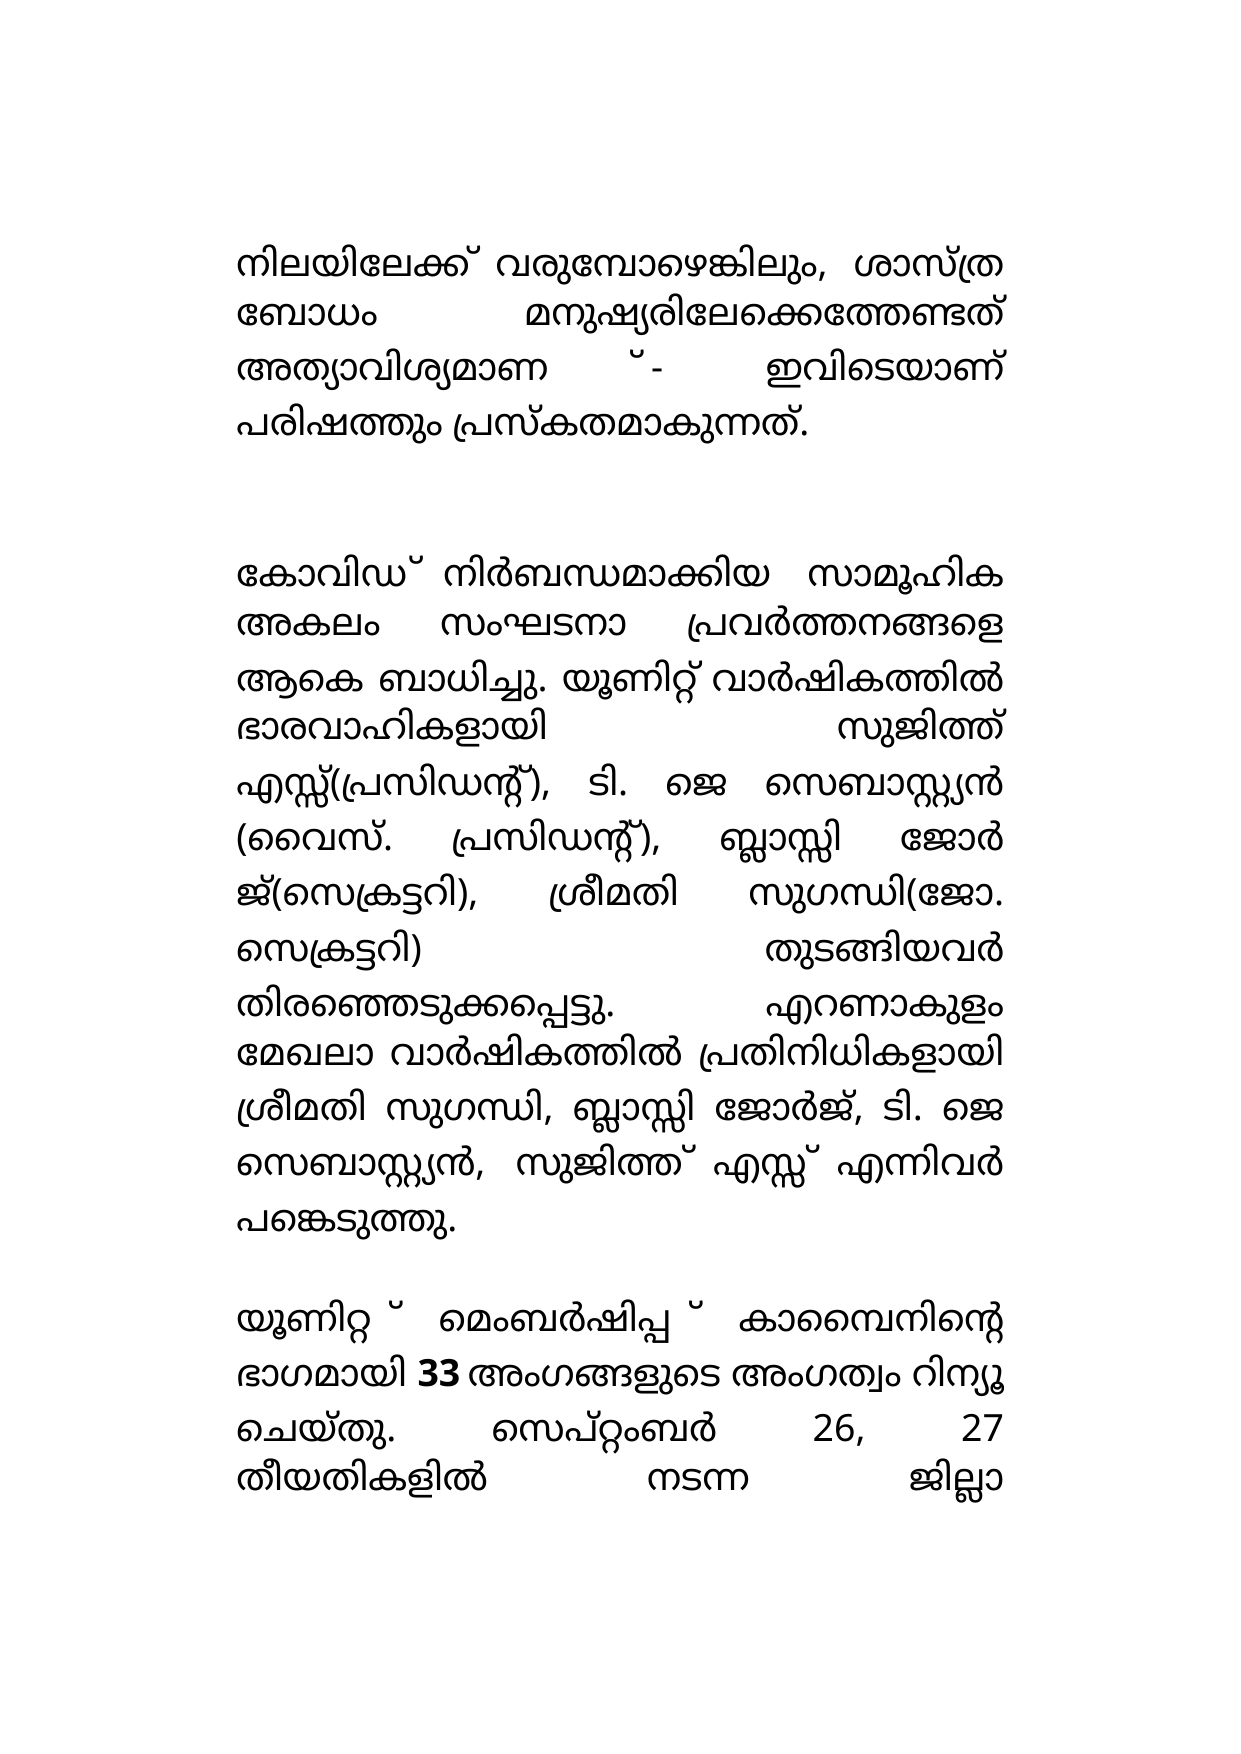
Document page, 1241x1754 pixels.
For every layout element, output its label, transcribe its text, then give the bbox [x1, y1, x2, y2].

text യൂണിറ്റ് മെംബര്‍ഷിപ്പ് കാമ്പൈനിന്റെ ഭാഗമായി 33അംഗങ്ങളുടെ അംഗത്വം റിന്യൂ ചെയ്തു. സെപ്റ്റംബര്‍ 26, 27 തീയതികളില്‍ നടന്ന ജില്ലാ [236, 1297, 1004, 1506]
text നിലയിലേക്ക് വരുമ്പോഴെങ്കിലും, ശാസ്ത്ര ബോധം മനുഷ്യരിലേക്കെത്തേണ്ടത് അത്യാവിശ്യമാണ് - ഇവിടെയാണ് പരിഷത്തും പ്രസ്കതമാകുന്നത്. [236, 236, 1004, 451]
text കോവിഡ് നിര്‍ബന്ധമാക്കിയ സാമൂഹിക അകലം സംഘടനാ പ്രവര്‍ത്തനങ്ങളെ ആകെ ബാധിച്ചു. യൂണിറ്റ് വാര്‍ഷികത്തില്‍ ഭാരവാഹികളായി സുജിത്ത് എസ്സ്(പ്രസിഡന്റ്), ടി. ജെ സെബാസ്റ്റ്യന്‍(വൈസ്. പ്രസിഡന്റ്), ബ്ലാസ്സി ജോര്‍ജ്(സെക്രട്ടറി), ശ്രീമതി സുഗന്ധി(ജോ. സെക്രട്ടറി) തുടങ്ങിയവര്‍ തിരഞ്ഞെടുക്കപ്പെട്ടു. എറണാകുളം മേഖലാ വാര്‍ഷികത്തില്‍ പ്രതിനിധികളായി ശ്രീമതി സുഗന്ധി, ബ്ലാസ്സി ജോര്‍ജ്, ടി. ജെ സെബാസ്റ്റ്യന്‍, സുജിത്ത് എസ്സ് എന്നിവര്‍ പങ്കെടുത്തു. [236, 553, 1004, 1246]
